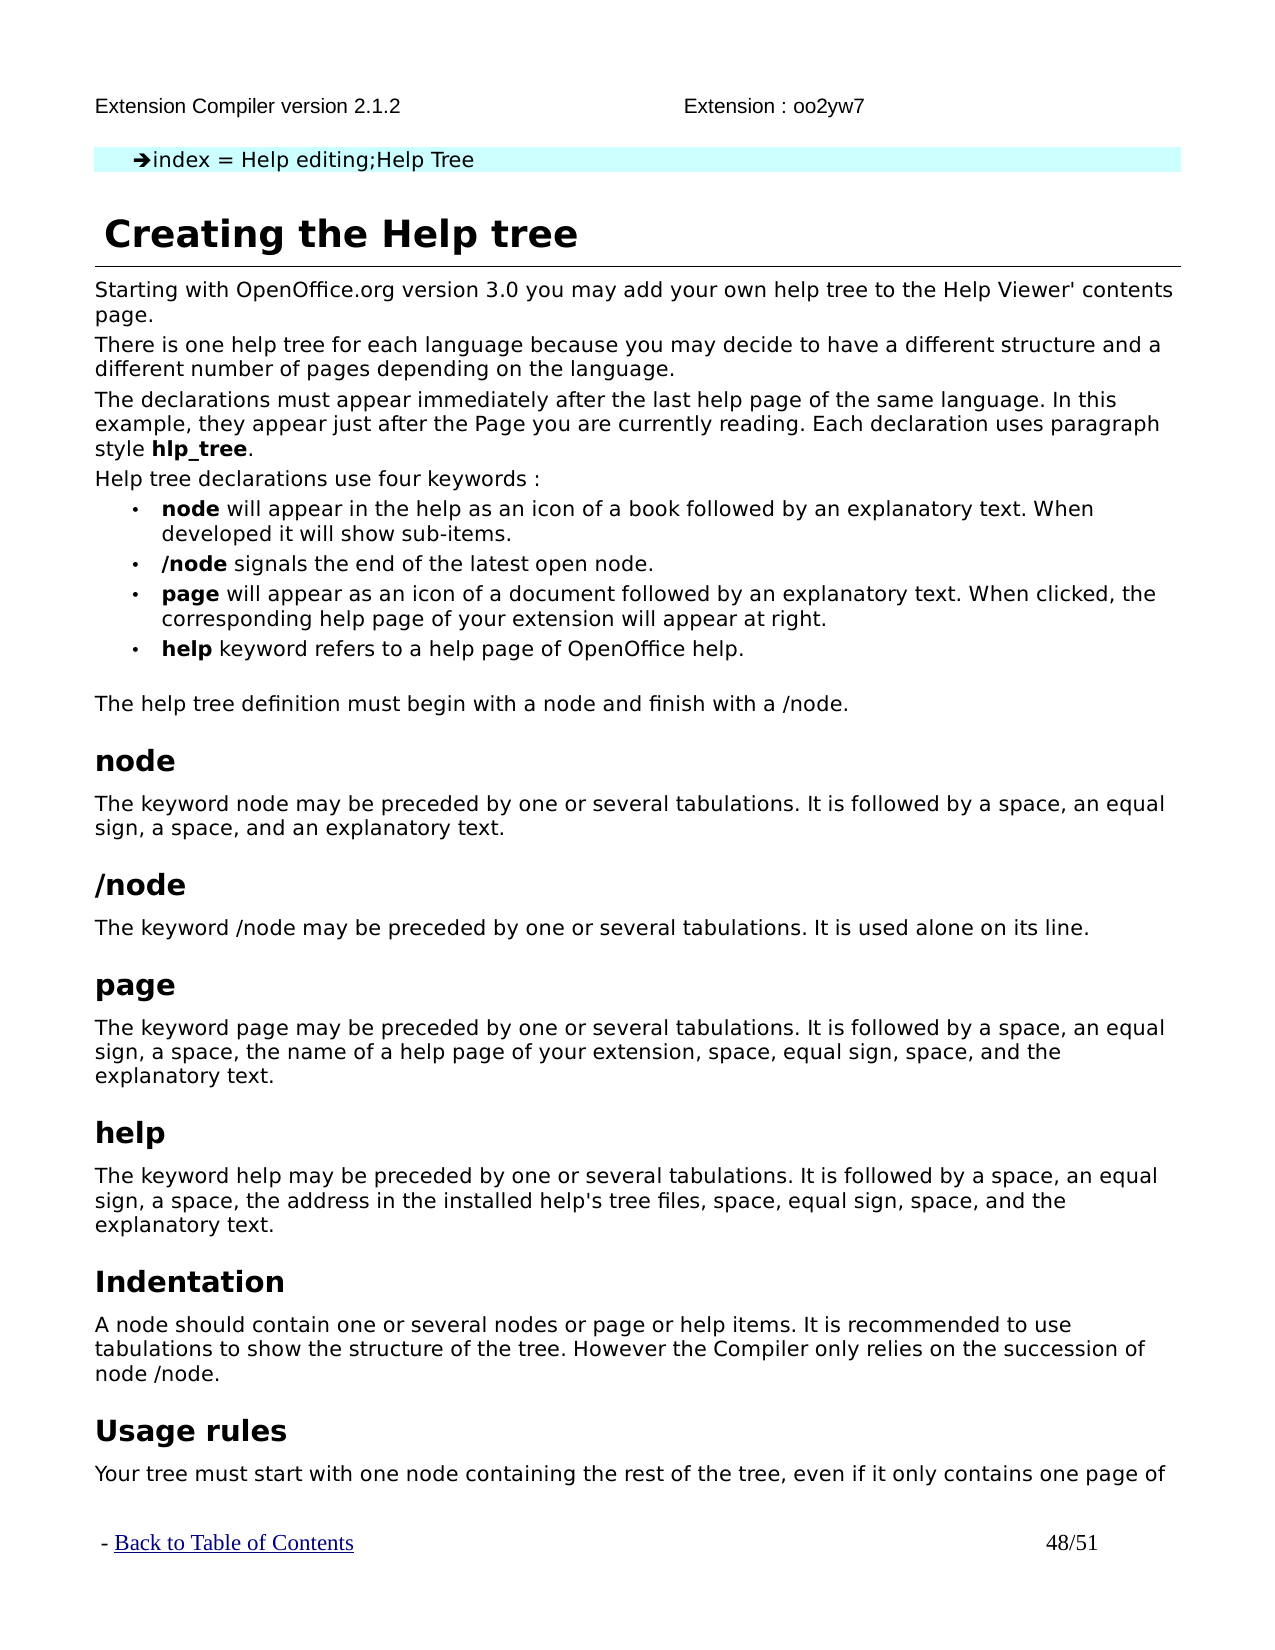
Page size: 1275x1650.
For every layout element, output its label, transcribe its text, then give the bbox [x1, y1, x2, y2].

text The keyword /node may be preceded by one or several tabulations. It is used alone on its line. [94, 916, 1181, 940]
text The keyword node may be preceded by one or several tabulations. It is followed by a space, an equal sign, a space, and an explanatory text. [94, 792, 1181, 841]
text /node [94, 868, 1181, 902]
text There is one help tree for each language because you may decide to have a different structure and a different number of pages depending on the language. [94, 333, 1181, 382]
text The help tree definition must begin with a node and finish with a /node. [94, 667, 1181, 716]
text Your tree must start with one node containing the rest of the tree, even if it only contains one page of [94, 1461, 1181, 1486]
list node will appear in the help as an icon of a book followed by an explanatory text. When developed it will show sub-items. [132, 497, 1181, 546]
list /node signals the end of the latest open node. [132, 552, 1181, 577]
list help keyword refers to a help page of OpenOffice help. [132, 637, 1181, 662]
list page will appear as an icon of a document followed by an explanatory text. When clicked, the corresponding help page of your extension will appear at right. [132, 582, 1181, 631]
text The keyword help may be preceded by one or several tabulations. It is followed by a space, an equal sign, a space, the address in the installed help's tree files, space, equal sign, space, and the explanatory text. [94, 1164, 1181, 1238]
list index = Help editing;Help Tree [94, 147, 1181, 172]
text The declarations must appear immediately after the last help page of the same language. In this example, they appear just after the Page you are currently reading. Each declaration uses paragraph style hlp_tree. [94, 388, 1181, 461]
text Creating the Help tree [94, 203, 1181, 266]
text The keyword page may be preceded by one or several tabulations. It is followed by a space, an equal sign, a space, the name of a help page of your extension, space, equal sign, space, and the explanatory text. [94, 1016, 1181, 1089]
text A node should contain one or several nodes or page or help items. It is recommended to use tabulations to show the structure of the tree. However the Compiler only relies on the succession of node /node. [94, 1313, 1181, 1386]
text Starting with OpenOffice.org version 3.0 you may add your own help tree to the Help Viewer' contents page. [94, 278, 1181, 327]
text node [94, 744, 1181, 778]
text Indentation [94, 1265, 1181, 1299]
text Usage rules [94, 1414, 1181, 1448]
text help [94, 1117, 1181, 1151]
text Help tree declarations use four keywords : [94, 467, 1181, 491]
text page [94, 968, 1181, 1002]
